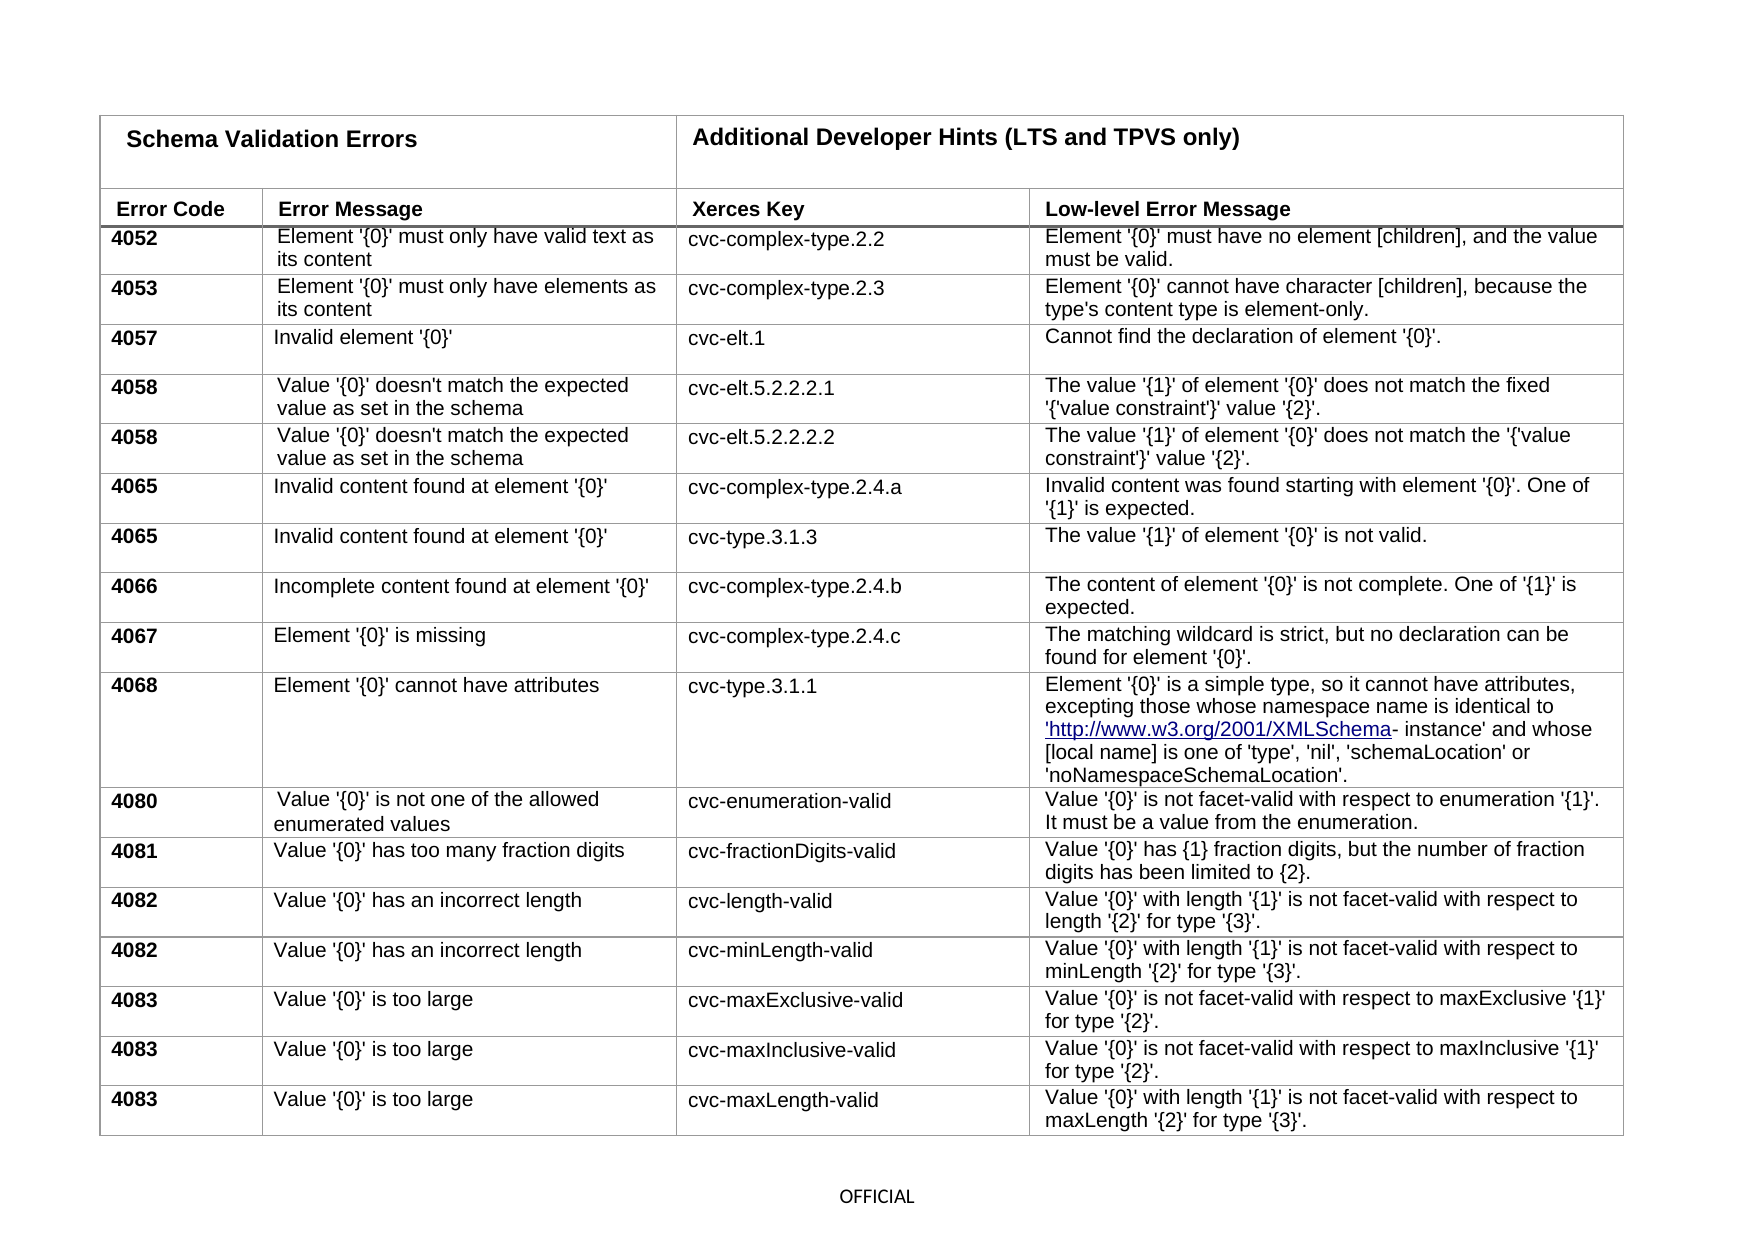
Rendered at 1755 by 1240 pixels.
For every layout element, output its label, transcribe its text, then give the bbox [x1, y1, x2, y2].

table_cell 4066 [101, 573, 262, 622]
table_cell Value '{0}' is too large [263, 1086, 676, 1135]
table_cell 4083 [101, 1086, 262, 1135]
table_cell cvc-complex-type.2.2 [677, 228, 1029, 274]
table_cell Value '{0}' is too large [263, 987, 676, 1036]
table_cell The value '{1}' of element '{0}' does not match the '{'value constraint'}' value '{2}'. [1030, 424, 1623, 473]
table_cell cvc-enumeration-valid [677, 788, 1029, 837]
table_cell Low-level Error Message [1030, 189, 1623, 224]
table_cell The value '{1}' of element '{0}' is not valid. [1030, 524, 1623, 572]
table_cell cvc-length-valid [677, 888, 1029, 936]
table_cell cvc-complex-type.2.4.a [677, 474, 1029, 523]
table_cell Element '{0}' cannot have character [children], because the type's content type is element-only. [1030, 275, 1623, 324]
table_cell Value '{0}' doesn't match the expected value as set in the schema [263, 424, 676, 473]
table_cell cvc-maxExclusive-valid [677, 987, 1029, 1036]
table_cell cvc-complex-type.2.4.b [677, 573, 1029, 622]
table_cell 4067 [101, 623, 262, 672]
table_cell Error Code [101, 189, 262, 224]
table_cell Xerces Key [677, 189, 1029, 224]
table_cell Value '{0}' has an incorrect length [263, 938, 676, 986]
table_cell Incomplete content found at element '{0}' [263, 573, 676, 622]
table_cell Value '{0}' is not facet-valid with respect to enumeration '{1}'. It must be a value from the enumeration. [1030, 788, 1623, 837]
table_cell Value '{0}' with length '{1}' is not facet-valid with respect to maxLength '{2}' for type '{3}'. [1030, 1086, 1623, 1135]
table_cell Element '{0}' cannot have attributes [263, 673, 676, 787]
table_cell Error Message [263, 189, 676, 224]
table_cell Value '{0}' has {1} fraction digits, but the number of fraction digits has been limited to {2}. [1030, 838, 1623, 887]
table_cell 4068 [101, 673, 262, 787]
table_cell 4082 [101, 938, 262, 986]
table_cell Value '{0}' is not one of the allowed enumerated values [263, 788, 676, 837]
table_cell Element '{0}' is a simple type, so it cannot have attributes, excepting those whose namespace name is identical to 'http://www.w3.org/2001/XMLSchema- instance' and whose [local name] is one of 'type', 'nil', 'schemaLocation' or 'noNamespaceSchemaLocation'. [1030, 673, 1623, 787]
table_cell Invalid element '{0}' [263, 325, 676, 373]
table_cell cvc-type.3.1.1 [677, 673, 1029, 787]
table_cell 4058 [101, 375, 262, 423]
table_cell 4052 [101, 228, 262, 274]
table_cell The value '{1}' of element '{0}' does not match the fixed '{'value constraint'}' value '{2}'. [1030, 375, 1623, 423]
table_cell Element '{0}' is missing [263, 623, 676, 672]
table_cell 4080 [101, 788, 262, 837]
table_header Schema Validation Errors [101, 116, 676, 188]
table_cell 4057 [101, 325, 262, 373]
table_cell 4081 [101, 838, 262, 887]
table_cell 4083 [101, 987, 262, 1036]
table_cell cvc-complex-type.2.3 [677, 275, 1029, 324]
table_cell cvc-minLength-valid [677, 938, 1029, 986]
table_cell 4053 [101, 275, 262, 324]
table_cell Invalid content found at element '{0}' [263, 524, 676, 572]
table_cell 4065 [101, 524, 262, 572]
table_cell Element '{0}' must only have valid text as its content [263, 228, 676, 274]
table_cell Value '{0}' is not facet-valid with respect to maxInclusive '{1}' for type '{2}'. [1030, 1037, 1623, 1085]
table_cell cvc-type.3.1.3 [677, 524, 1029, 572]
table_cell The matching wildcard is strict, but no declaration can be found for element '{0}'. [1030, 623, 1623, 672]
table_header Additional Developer Hints (LTS and TPVS only) [677, 116, 1623, 188]
table_cell cvc-elt.5.2.2.2.2 [677, 424, 1029, 473]
table_cell Value '{0}' with length '{1}' is not facet-valid with respect to minLength '{2}' for type '{3}'. [1030, 938, 1623, 986]
table_cell Invalid content was found starting with element '{0}'. One of '{1}' is expected. [1030, 474, 1623, 523]
table_cell cvc-fractionDigits-valid [677, 838, 1029, 887]
table_cell Value '{0}' with length '{1}' is not facet-valid with respect to length '{2}' for type '{3}'. [1030, 888, 1623, 936]
table_cell cvc-maxLength-valid [677, 1086, 1029, 1135]
table_cell Invalid content found at element '{0}' [263, 474, 676, 523]
table_cell cvc-elt.1 [677, 325, 1029, 373]
table_cell Element '{0}' must only have elements as its content [263, 275, 676, 324]
table_cell 4065 [101, 474, 262, 523]
table_cell 4082 [101, 888, 262, 936]
table_cell cvc-elt.5.2.2.2.1 [677, 375, 1029, 423]
table_cell Value '{0}' has too many fraction digits [263, 838, 676, 887]
table_cell cvc-maxInclusive-valid [677, 1037, 1029, 1085]
table_cell cvc-complex-type.2.4.c [677, 623, 1029, 672]
table_cell Value '{0}' doesn't match the expected value as set in the schema [263, 375, 676, 423]
table_cell The content of element '{0}' is not complete. One of '{1}' is expected. [1030, 573, 1623, 622]
table_cell 4058 [101, 424, 262, 473]
table_cell Value '{0}' is not facet-valid with respect to maxExclusive '{1}' for type '{2}'. [1030, 987, 1623, 1036]
table_cell Value '{0}' has an incorrect length [263, 888, 676, 936]
table_cell Element '{0}' must have no element [children], and the value must be valid. [1030, 228, 1623, 274]
table_cell Value '{0}' is too large [263, 1037, 676, 1085]
table_cell 4083 [101, 1037, 262, 1085]
table_cell Cannot find the declaration of element '{0}'. [1030, 325, 1623, 373]
